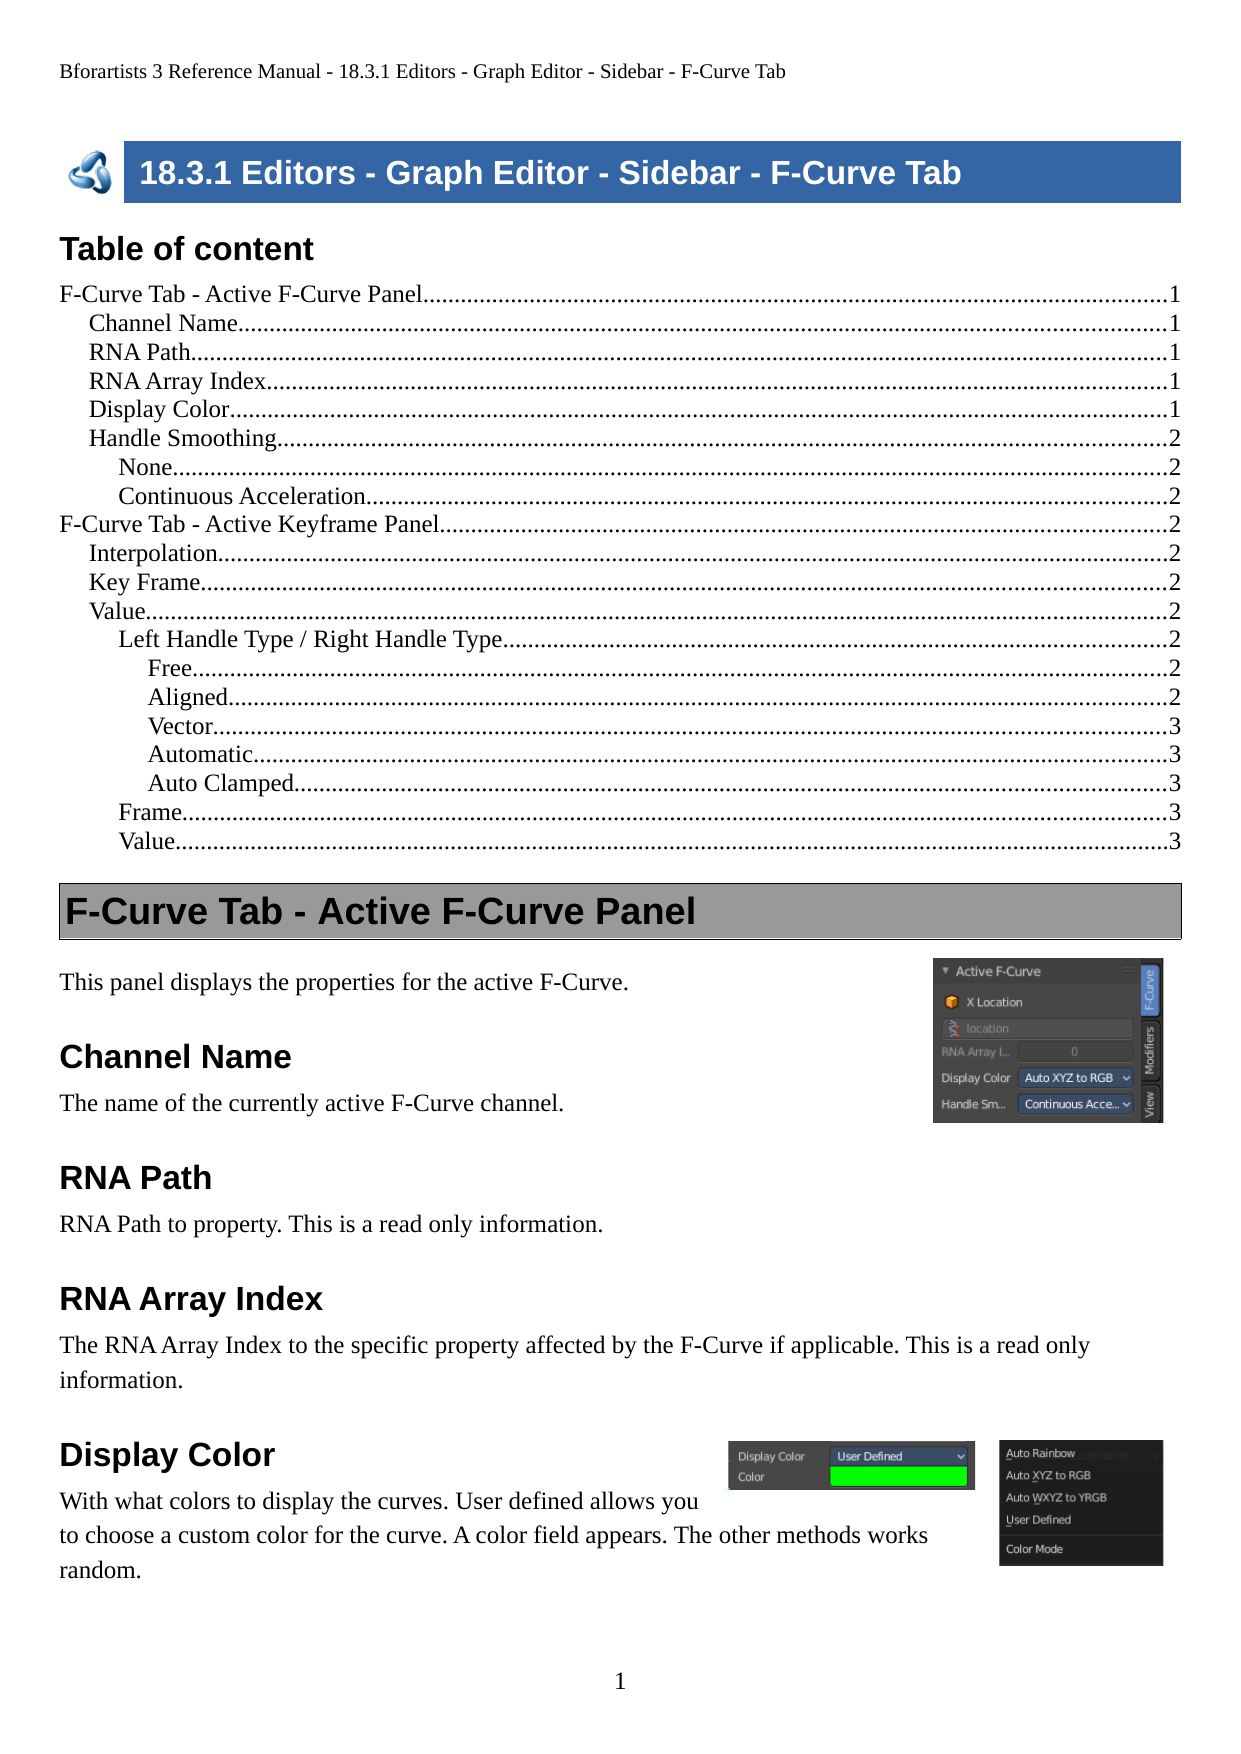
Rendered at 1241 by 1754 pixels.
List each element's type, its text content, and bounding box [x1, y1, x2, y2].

text The RNA Array Index to the specific property affected by the F-Curve if applicable. This is a read only information. [59, 1330, 1181, 1394]
text Vector 3 [147, 711, 1181, 739]
picture [728, 1441, 976, 1490]
text Continuous Acceleration 2 [118, 481, 1181, 509]
text Value 2 [88, 596, 1181, 624]
text Key Frame 2 [88, 567, 1181, 596]
picture [65, 147, 114, 197]
text RNA Array Index 1 [88, 366, 1181, 394]
subtitle RNA Path [59, 1158, 1181, 1197]
subtitle [1164, 1037, 1181, 1076]
text Left Handle Type / Right Handle Type 2 [118, 624, 1181, 653]
table_header [59, 141, 124, 203]
text None 2 [118, 452, 1181, 481]
subtitle Channel Name [59, 1037, 933, 1076]
table_header F-Curve Tab - Active F-Curve Panel [60, 884, 1181, 938]
text RNA Path 1 [88, 337, 1181, 366]
text Frame 3 [118, 797, 1181, 826]
text Display Color 1 [88, 394, 1181, 423]
text Handle Smoothing 2 [88, 423, 1181, 452]
text F-Curve Tab - Active F-Curve Panel 1 [59, 279, 1181, 308]
text Auto Clamped 3 [147, 768, 1181, 797]
text Aligned 2 [147, 682, 1181, 711]
subtitle Table of content [59, 228, 1181, 267]
picture [999, 1440, 1164, 1566]
text Free 2 [147, 653, 1181, 682]
text Channel Name 1 [88, 308, 1181, 337]
text Value 3 [118, 826, 1181, 854]
picture [933, 958, 1164, 1123]
text Automatic 3 [147, 739, 1181, 768]
text Interpolation 2 [88, 538, 1181, 567]
table_header 18.3.1 Editors - Graph Editor - Sidebar - F-Curve Tab [124, 141, 1181, 203]
text F-Curve Tab - Active Keyframe Panel 2 [59, 509, 1181, 538]
subtitle RNA Array Index [59, 1279, 1181, 1318]
text This panel displays the properties for the active F-Curve. [59, 967, 933, 996]
text With what colors to display the curves. User defined allows you to choose a custom color for the curve. A color field appears. The other methods works random. [59, 1486, 1181, 1584]
text RNA Path to property. This is a read only information. [59, 1209, 1181, 1238]
text The name of the currently active F-Curve channel. [59, 1088, 933, 1117]
subtitle Display Color [59, 1435, 1181, 1473]
